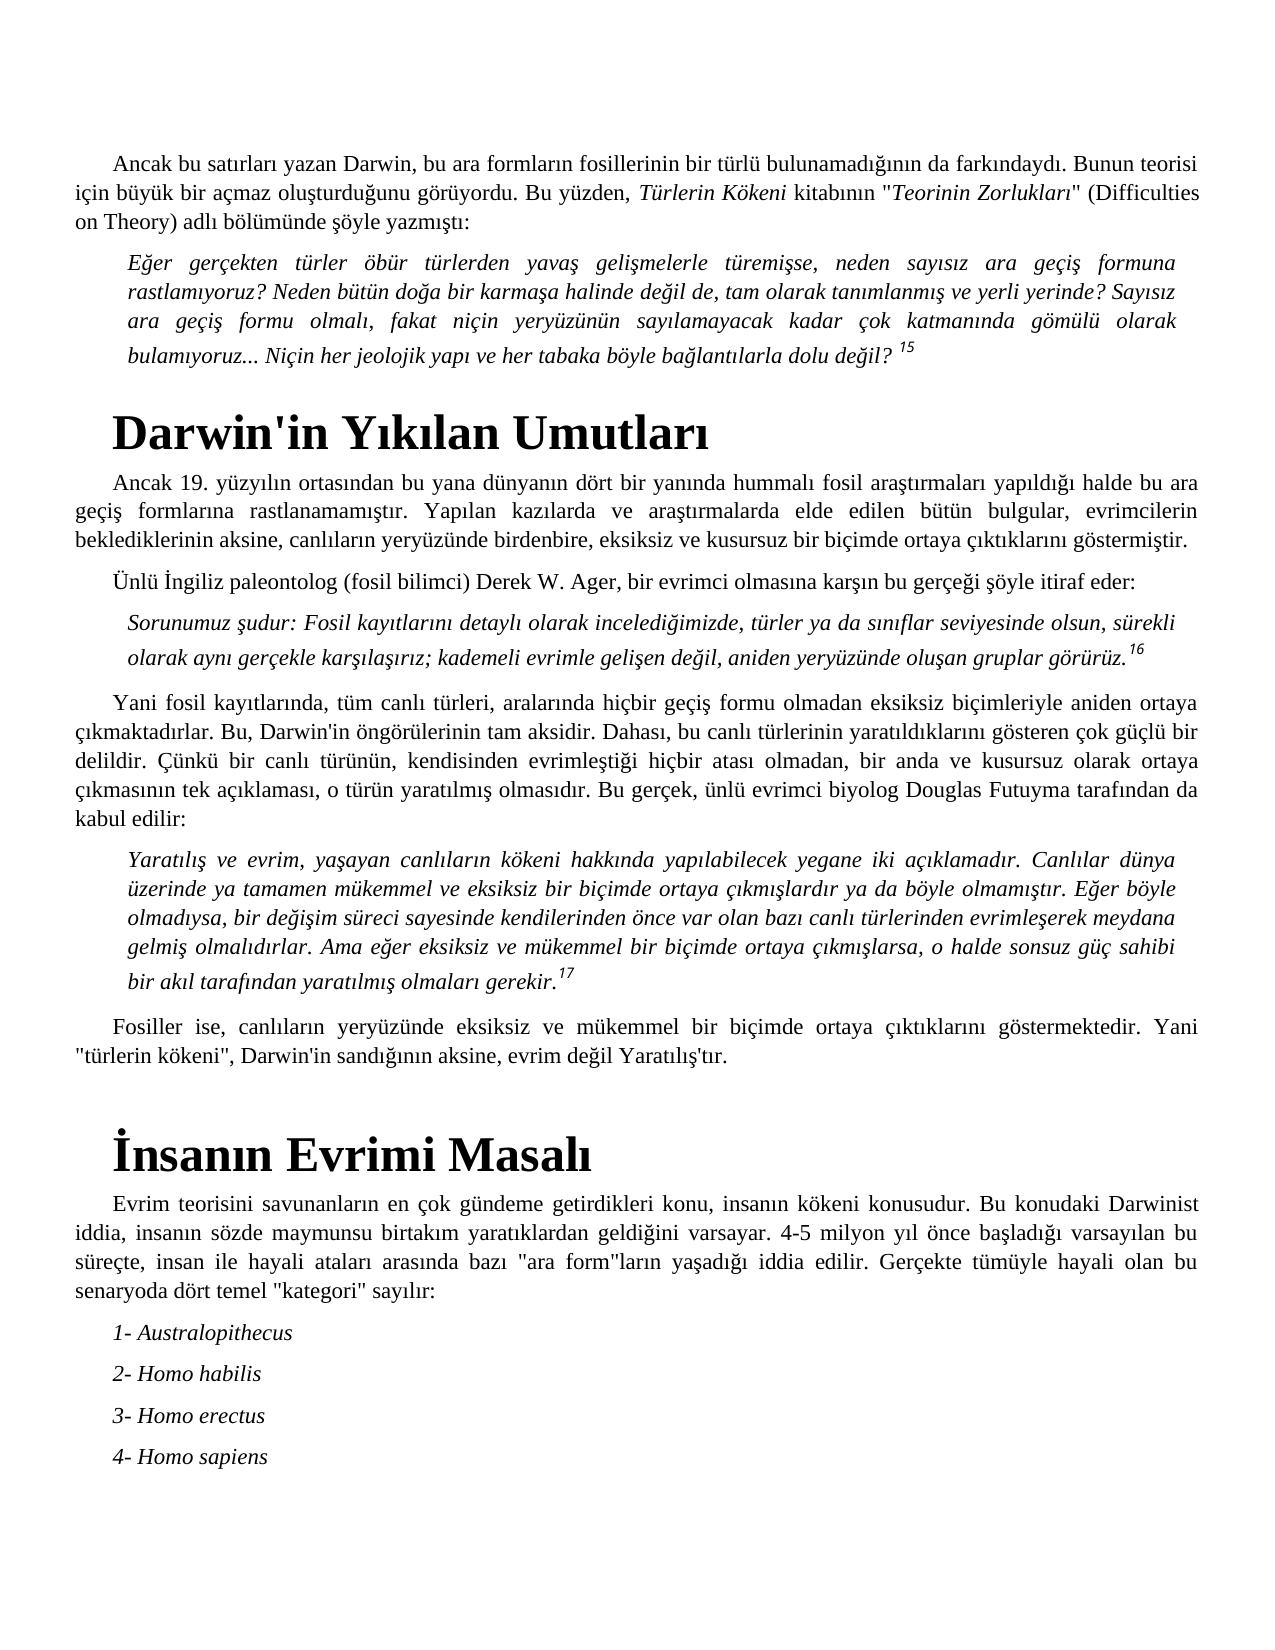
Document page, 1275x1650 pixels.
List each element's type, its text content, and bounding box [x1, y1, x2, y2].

text Sorunumuz şudur: Fosil kayıtlarını detaylı olarak incelediğimizde, türler ya da sınıflar seviyesinde olsun, sürekli olarak aynı gerçekle karşılaşırız; kademeli evrimle gelişen değil, aniden yeryüzünde oluşan gruplar görürüz.16 [127, 609, 1177, 673]
text Fosiller ise, canlıların yeryüzünde eksiksiz ve mükemmel bir biçimde ortaya çıktıklarını göstermektedir. Yani "türlerin kökeni", Darwin'in sandığının aksine, evrim değil Yaratılış'tır. [75, 1013, 1200, 1068]
text 3- Homo erectus [75, 1402, 1200, 1428]
text Ünlü İngiliz paleontolog (fosil bilimci) Derek W. Ager, bir evrimci olmasına karşın bu gerçeği şöyle itiraf eder: [75, 568, 1200, 594]
text 2- Homo habilis [75, 1360, 1200, 1387]
text Ancak bu satırları yazan Darwin, bu ara formların fosillerinin bir türlü bulunamadığının da farkındaydı. Bunun teorisi için büyük bir açmaz oluşturduğunu görüyordu. Bu yüzden, Türlerin Kökeni kitabının "Teorinin Zorlukları" (Difficulties on Theory) adlı bölümünde şöyle yazmıştı: [75, 150, 1200, 234]
text Yaratılış ve evrim, yaşayan canlıların kökeni hakkında yapılabilecek yegane iki açıklamadır. Canlılar dünya üzerinde ya tamamen mükemmel ve eksiksiz bir biçimde ortaya çıkmışlardır ya da böyle olmamıştır. Eğer böyle olmadıysa, bir değişim süreci sayesinde kendilerinden önce var olan bazı canlı türlerinden evrimleşerek meydana gelmiş olmalıdırlar. Ama eğer eksiksiz ve mükemmel bir biçimde ortaya çıkmışlarsa, o halde sonsuz güç sahibi bir akıl tarafından yaratılmış olmaları gerekir.17 [127, 846, 1177, 997]
subtitle Darwin'in Yıkılan Umutları [112, 403, 1200, 460]
text 4- Homo sapiens [75, 1443, 1200, 1469]
text Evrim teorisini savunanların en çok gündeme getirdikleri konu, insanın kökeni konusudur. Bu konudaki Darwinist iddia, insanın sözde maymunsu birtakım yaratıklardan geldiğini varsayar. 4-5 milyon yıl önce başladığı varsayılan bu süreçte, insan ile hayali ataları arasında bazı "ara form"ların yaşadığı iddia edilir. Gerçekte tümüyle hayali olan bu senaryoda dört temel "kategori" sayılır: [75, 1190, 1200, 1304]
text Ancak 19. yüzyılın ortasından bu yana dünyanın dört bir yanında hummalı fosil araştırmaları yapıldığı halde bu ara geçiş formlarına rastlanamamıştır. Yapılan kazılarda ve araştırmalarda elde edilen bütün bulgular, evrimcilerin beklediklerinin aksine, canlıların yeryüzünde birdenbire, eksiksiz ve kusursuz bir biçimde ortaya çıktıklarını göstermiştir. [75, 468, 1200, 553]
text Eğer gerçekten türler öbür türlerden yavaş gelişmelerle türemişse, neden sayısız ara geçiş formuna rastlamıyoruz? Neden bütün doğa bir karmaşa halinde değil de, tam olarak tanımlanmış ve yerli yerinde? Sayısız ara geçiş formu olmalı, fakat niçin yeryüzünün sayılamayacak kadar çok katmanında gömülü olarak bulamıyoruz... Niçin her jeolojik yapı ve her tabaka böyle bağlantılarla dolu değil? 15 [127, 249, 1177, 371]
text 1- Australopithecus [75, 1319, 1200, 1345]
subtitle İnsanın Evrimi Masalı [112, 1124, 1200, 1182]
text Yani fosil kayıtlarında, tüm canlı türleri, aralarında hiçbir geçiş formu olmadan eksiksiz biçimleriyle aniden ortaya çıkmaktadırlar. Bu, Darwin'in öngörülerinin tam aksidir. Dahası, bu canlı türlerinin yaratıldıklarını gösteren çok güçlü bir delildir. Çünkü bir canlı türünün, kendisinden evrimleştiği hiçbir atası olmadan, bir anda ve kusursuz olarak ortaya çıkmasının tek açıklaması, o türün yaratılmış olmasıdır. Bu gerçek, ünlü evrimci biyolog Douglas Futuyma tarafından da kabul edilir: [75, 689, 1200, 831]
